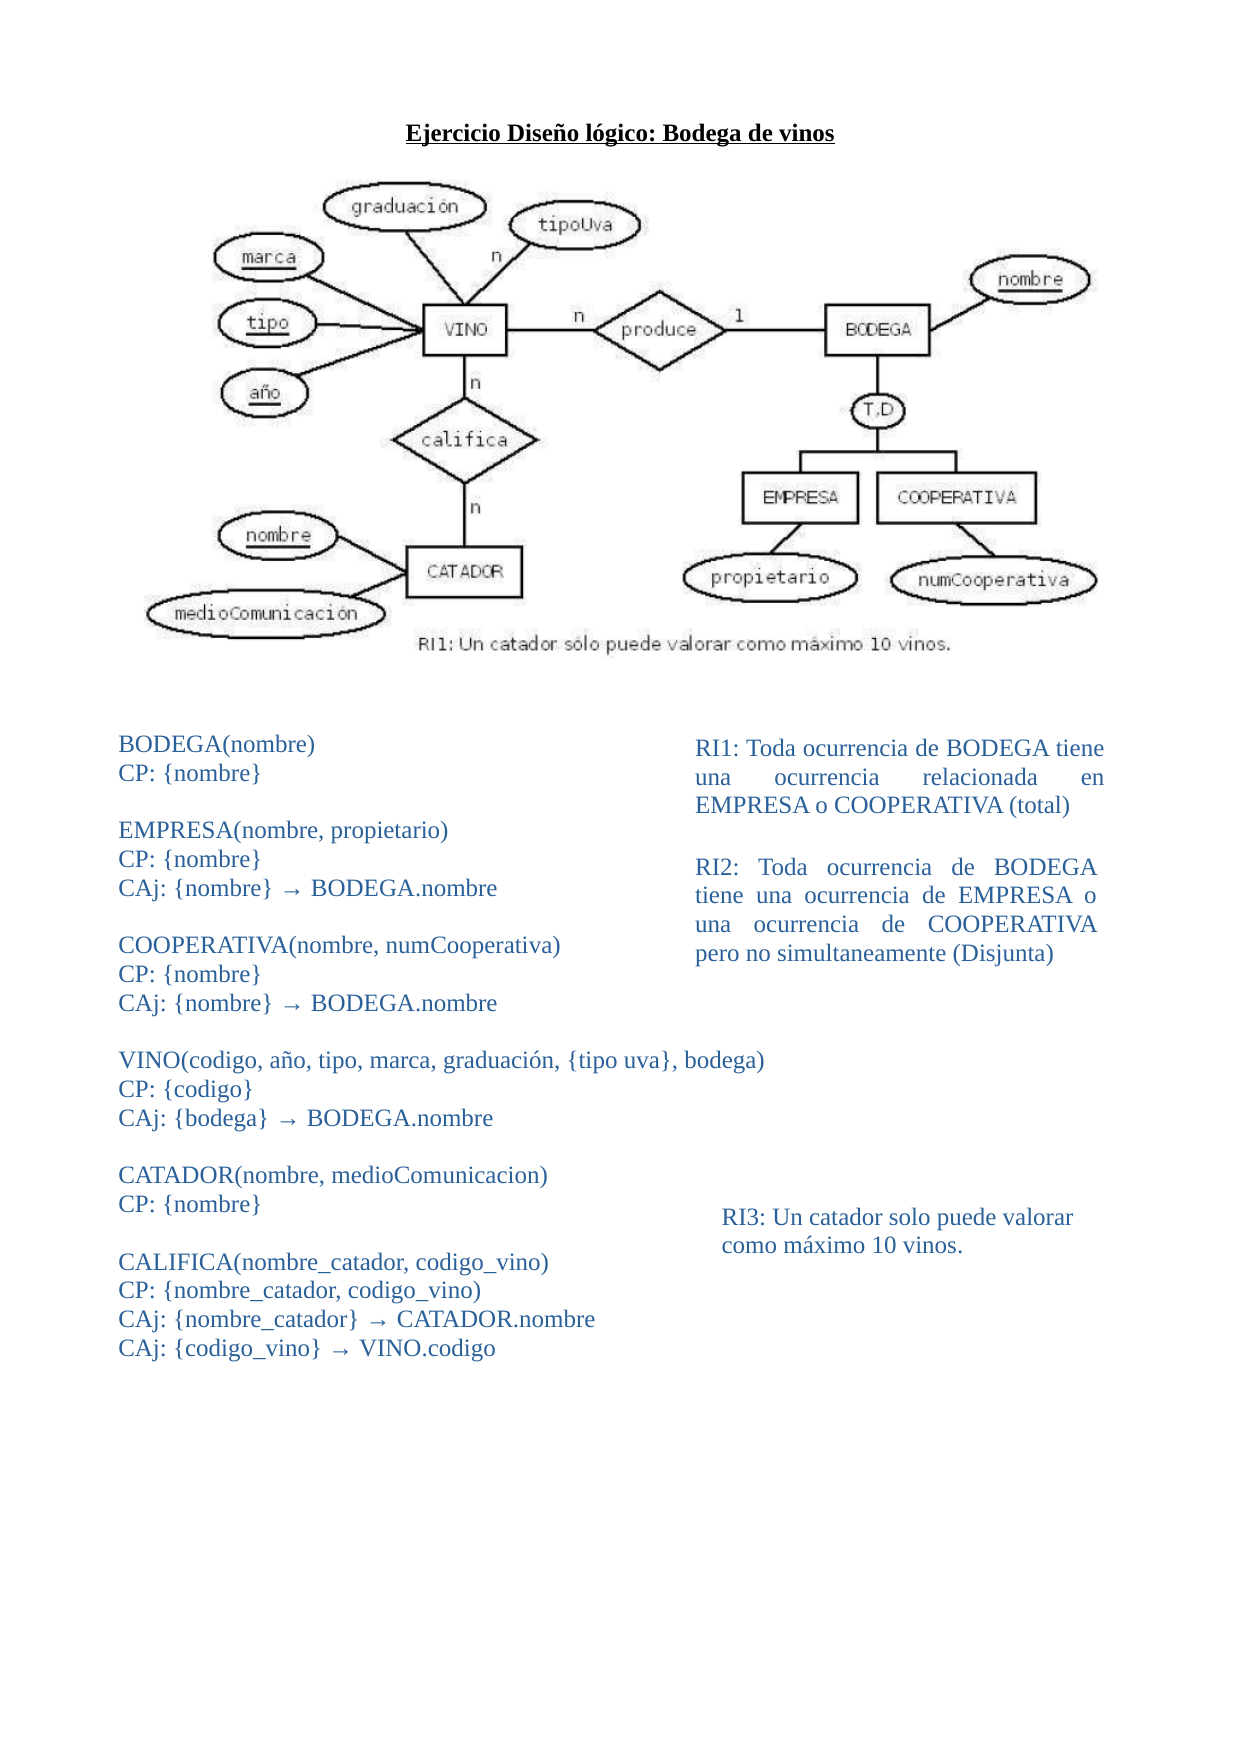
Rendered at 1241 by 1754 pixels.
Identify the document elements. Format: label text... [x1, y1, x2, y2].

text CP: {nombre} [118, 1189, 1122, 1218]
text CAj: {codigo_vino} → VINO.codigo [118, 1333, 1122, 1362]
picture [118, 175, 1123, 672]
text CP: {codigo} [118, 1074, 1122, 1103]
text CALIFICA(nombre_catador, codigo_vino) [118, 1247, 1122, 1276]
text CP: {nombre_catador, codigo_vino) CAj: {nombre_catador} → CATADOR.nombre [118, 1276, 1122, 1333]
text VINO(codigo, año, tipo, marca, graduación, {tipo uva}, bodega) [118, 1046, 1122, 1074]
text BODEGA(nombre) CP: {nombre} [118, 729, 1122, 787]
text CATADOR(nombre, medioComunicacion) [118, 1161, 1122, 1189]
text CAj: {bodega} → BODEGA.nombre [118, 1103, 1122, 1132]
text Ejercicio Diseño lógico: Bodega de vinos [118, 118, 1122, 147]
text COOPERATIVA(nombre, numCooperativa) CP: {nombre} CAj: {nombre} → BODEGA.nombre [118, 931, 1122, 1017]
text EMPRESA(nombre, propietario) CP: {nombre} CAj: {nombre} → BODEGA.nombre [118, 816, 1122, 902]
